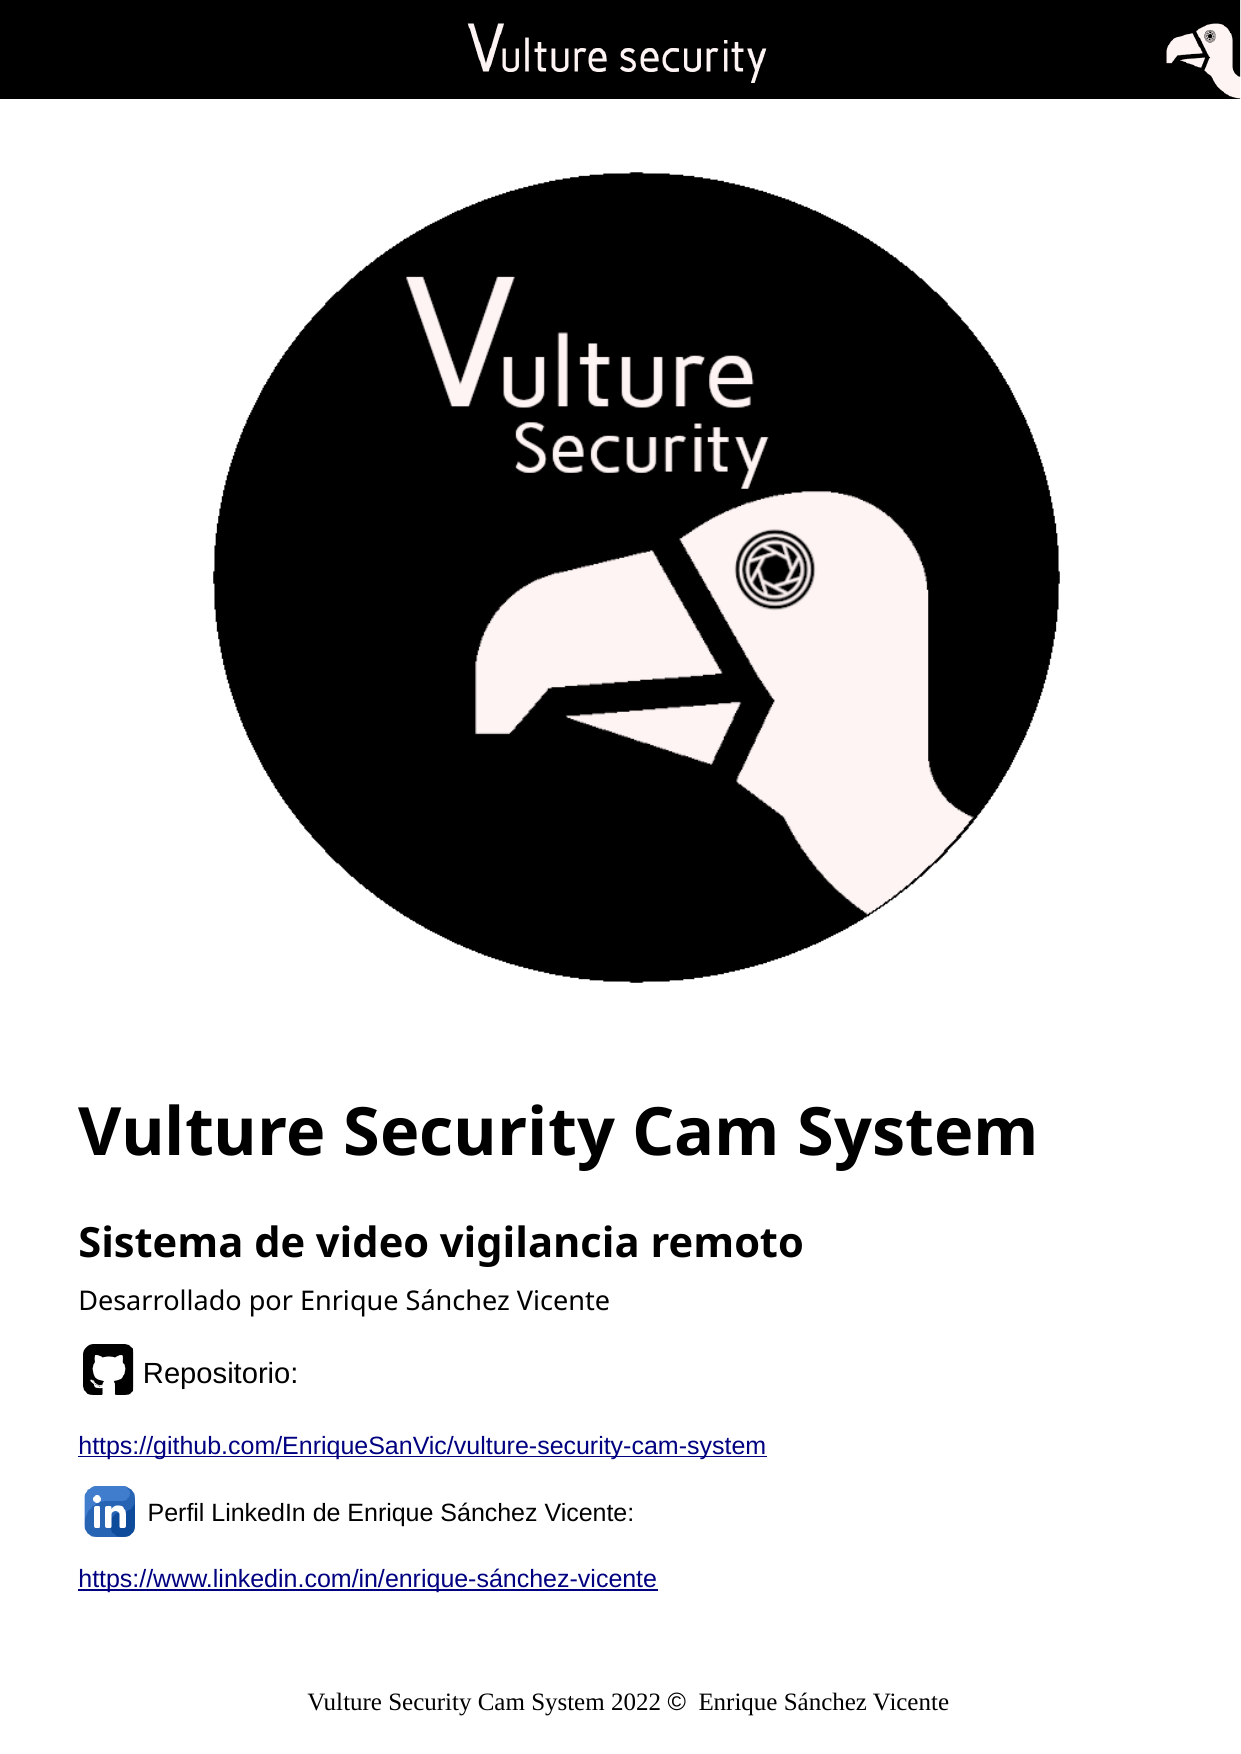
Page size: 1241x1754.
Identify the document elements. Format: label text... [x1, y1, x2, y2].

picture [0, 0, 1241, 99]
subtitle Vulture Security Cam System [78, 1084, 1178, 1175]
picture [83, 1344, 134, 1395]
subtitle Perfil LinkedIn de Enrique Sánchez Vicente: [135, 1498, 1178, 1527]
subtitle Repositorio: [134, 1356, 1178, 1390]
subtitle https://github.com/EnriqueSanVic/vulture-security-cam-system [78, 1427, 1178, 1461]
subtitle https://www.linkedin.com/in/enrique-sánchez-vicente [78, 1564, 1178, 1593]
subtitle Sistema de video vigilancia remoto [78, 1212, 1178, 1269]
text Desarrollado por Enrique Sánchez Vicente [78, 1282, 1178, 1319]
picture [185, 144, 1071, 1031]
picture [84, 1486, 135, 1537]
